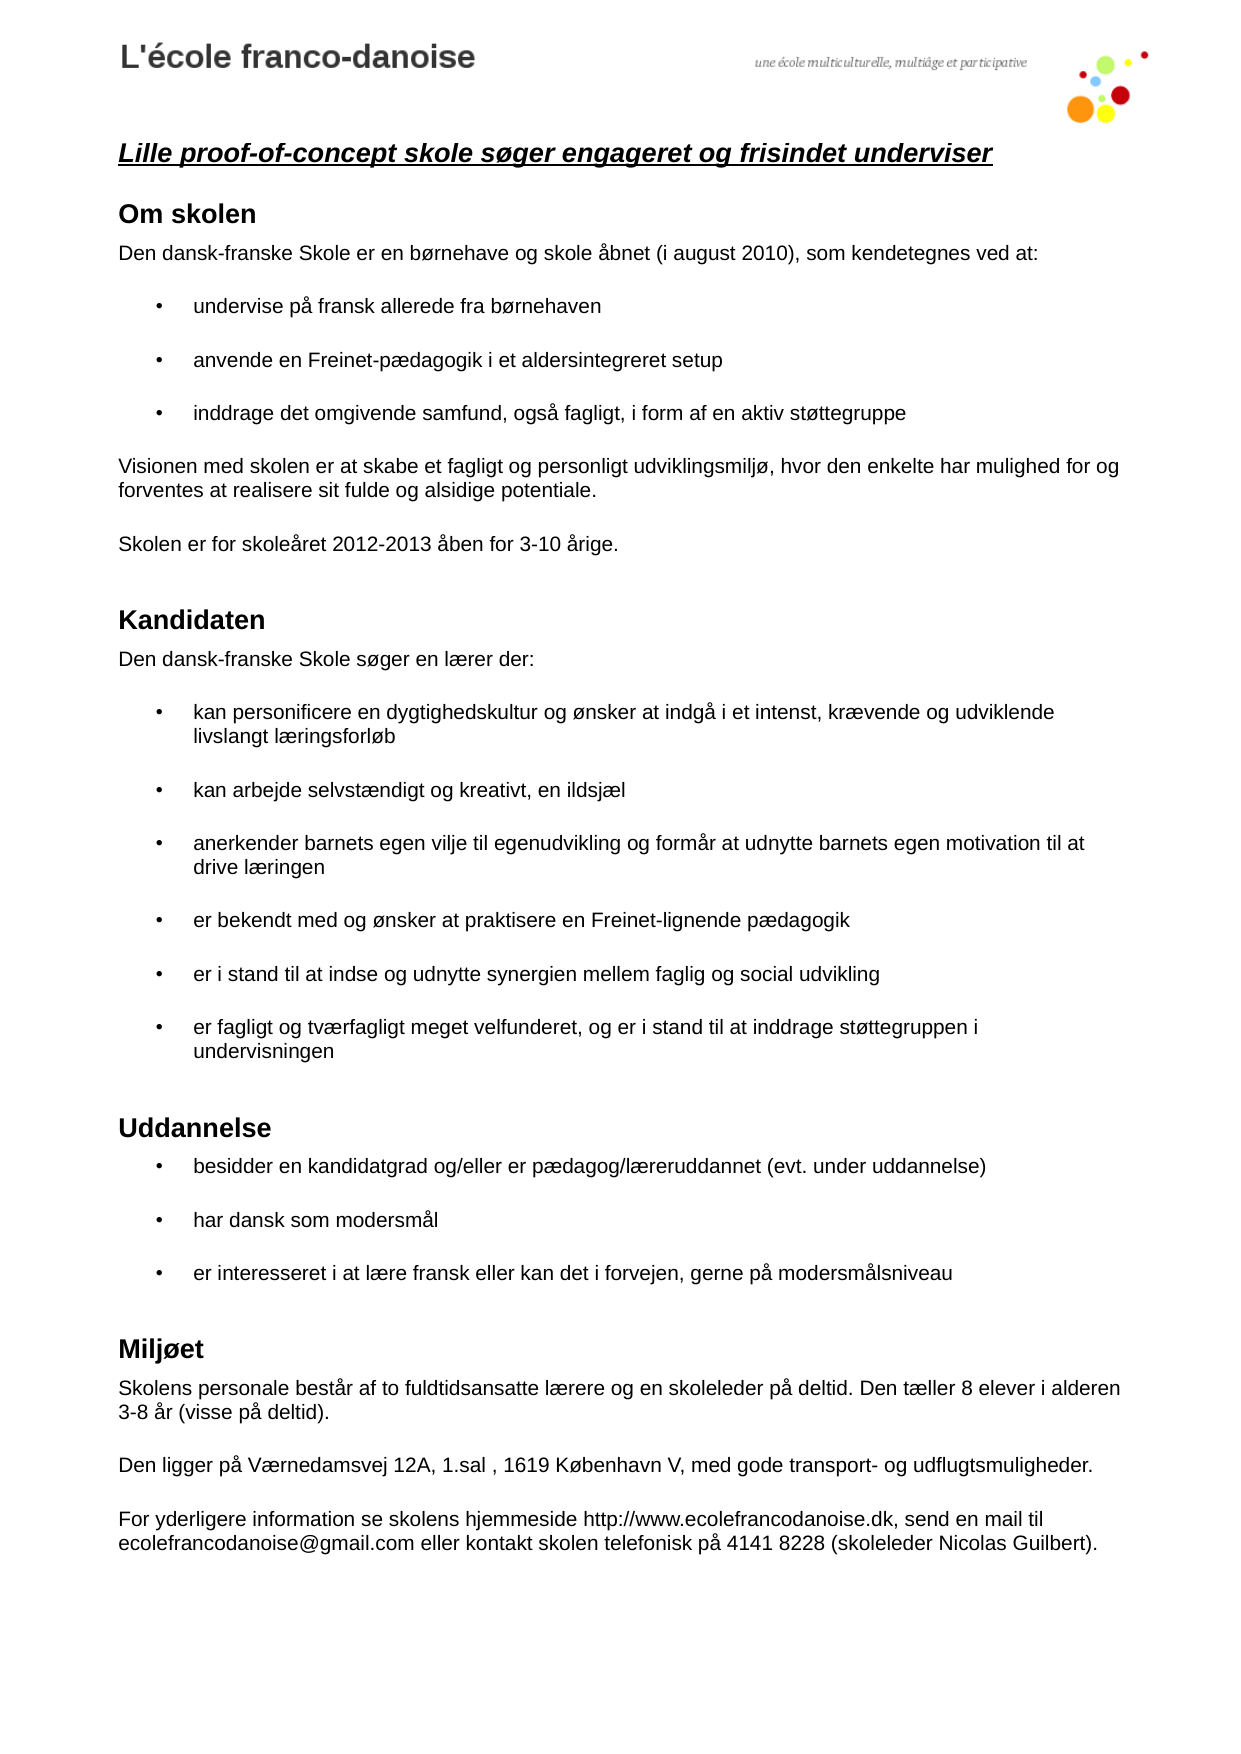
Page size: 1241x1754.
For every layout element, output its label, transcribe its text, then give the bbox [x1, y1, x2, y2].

text Skolens personale består af to fuldtidsansatte lærere og en skoleleder på deltid. Den tæller 8 elever i alderen 3-8 år (visse på deltid). [118, 1376, 1122, 1424]
list er bekendt med og ønsker at praktisere en Freinet-lignende pædagogik [156, 909, 1122, 933]
list kan personificere en dygtighedskultur og ønsker at indgå i et intenst, krævende og udviklende livslangt læringsforløb [156, 701, 1122, 748]
list besidder en kandidatgrad og/eller er pædagog/læreruddannet (evt. under uddannelse) [156, 1154, 1122, 1178]
text Den ligger på Værnedamsvej 12A, 1.sal , 1619 København V, med gode transport- og udflugtsmuligheder. [118, 1454, 1122, 1478]
list anerkender barnets egen vilje til egenudvikling og formår at udnytte barnets egen motivation til at drive læringen [156, 831, 1122, 879]
list er interesseret i at lære fransk eller kan det i forvejen, gerne på modersmålsniveau [156, 1261, 1122, 1285]
list kan arbejde selvstændigt og kreativt, en ildsjæl [156, 778, 1122, 802]
subtitle Om skolen [118, 204, 1122, 228]
text Skolen er for skoleåret 2012-2013 åben for 3-10 årige. [118, 532, 1122, 556]
subtitle Kandidaten [118, 611, 1122, 634]
subtitle Uddannelse [118, 1118, 1122, 1142]
list undervise på fransk allerede fra børnehaven [156, 294, 1122, 318]
text Den dansk-franske Skole er en børnehave og skole åbnet (i august 2010), som kendetegnes ved at: [118, 241, 1122, 265]
list har dansk som modersmål [156, 1208, 1122, 1232]
text Den dansk-franske Skole søger en lærer der: [118, 647, 1122, 671]
subtitle Miljøet [118, 1340, 1122, 1364]
picture [118, 36, 1157, 143]
text For yderligere information se skolens hjemmeside http://www.ecolefrancodanoise.dk, send en mail til ecolefrancodanoise@gmail.com eller kontakt skolen telefonisk på 4141 8228 (skoleleder Nicolas Guilbert). [118, 1507, 1122, 1555]
text Visionen med skolen er at skabe et fagligt og personligt udviklingsmiljø, hvor den enkelte har mulighed for og forventes at realisere sit fulde og alsidige potentiale. [118, 455, 1122, 503]
list er i stand til at indse og udnytte synergien mellem faglig og social udvikling [156, 962, 1122, 986]
list er fagligt og tværfagligt meget velfunderet, og er i stand til at inddrage støttegruppen i undervisningen [156, 1016, 1122, 1063]
subtitle Lille proof-of-concept skole søger engageret og frisindet underviser [118, 143, 1122, 167]
list anvende en Freinet-pædagogik i et aldersintegreret setup [156, 348, 1122, 372]
list inddrage det omgivende samfund, også fagligt, i form af en aktiv støttegruppe [156, 401, 1122, 425]
